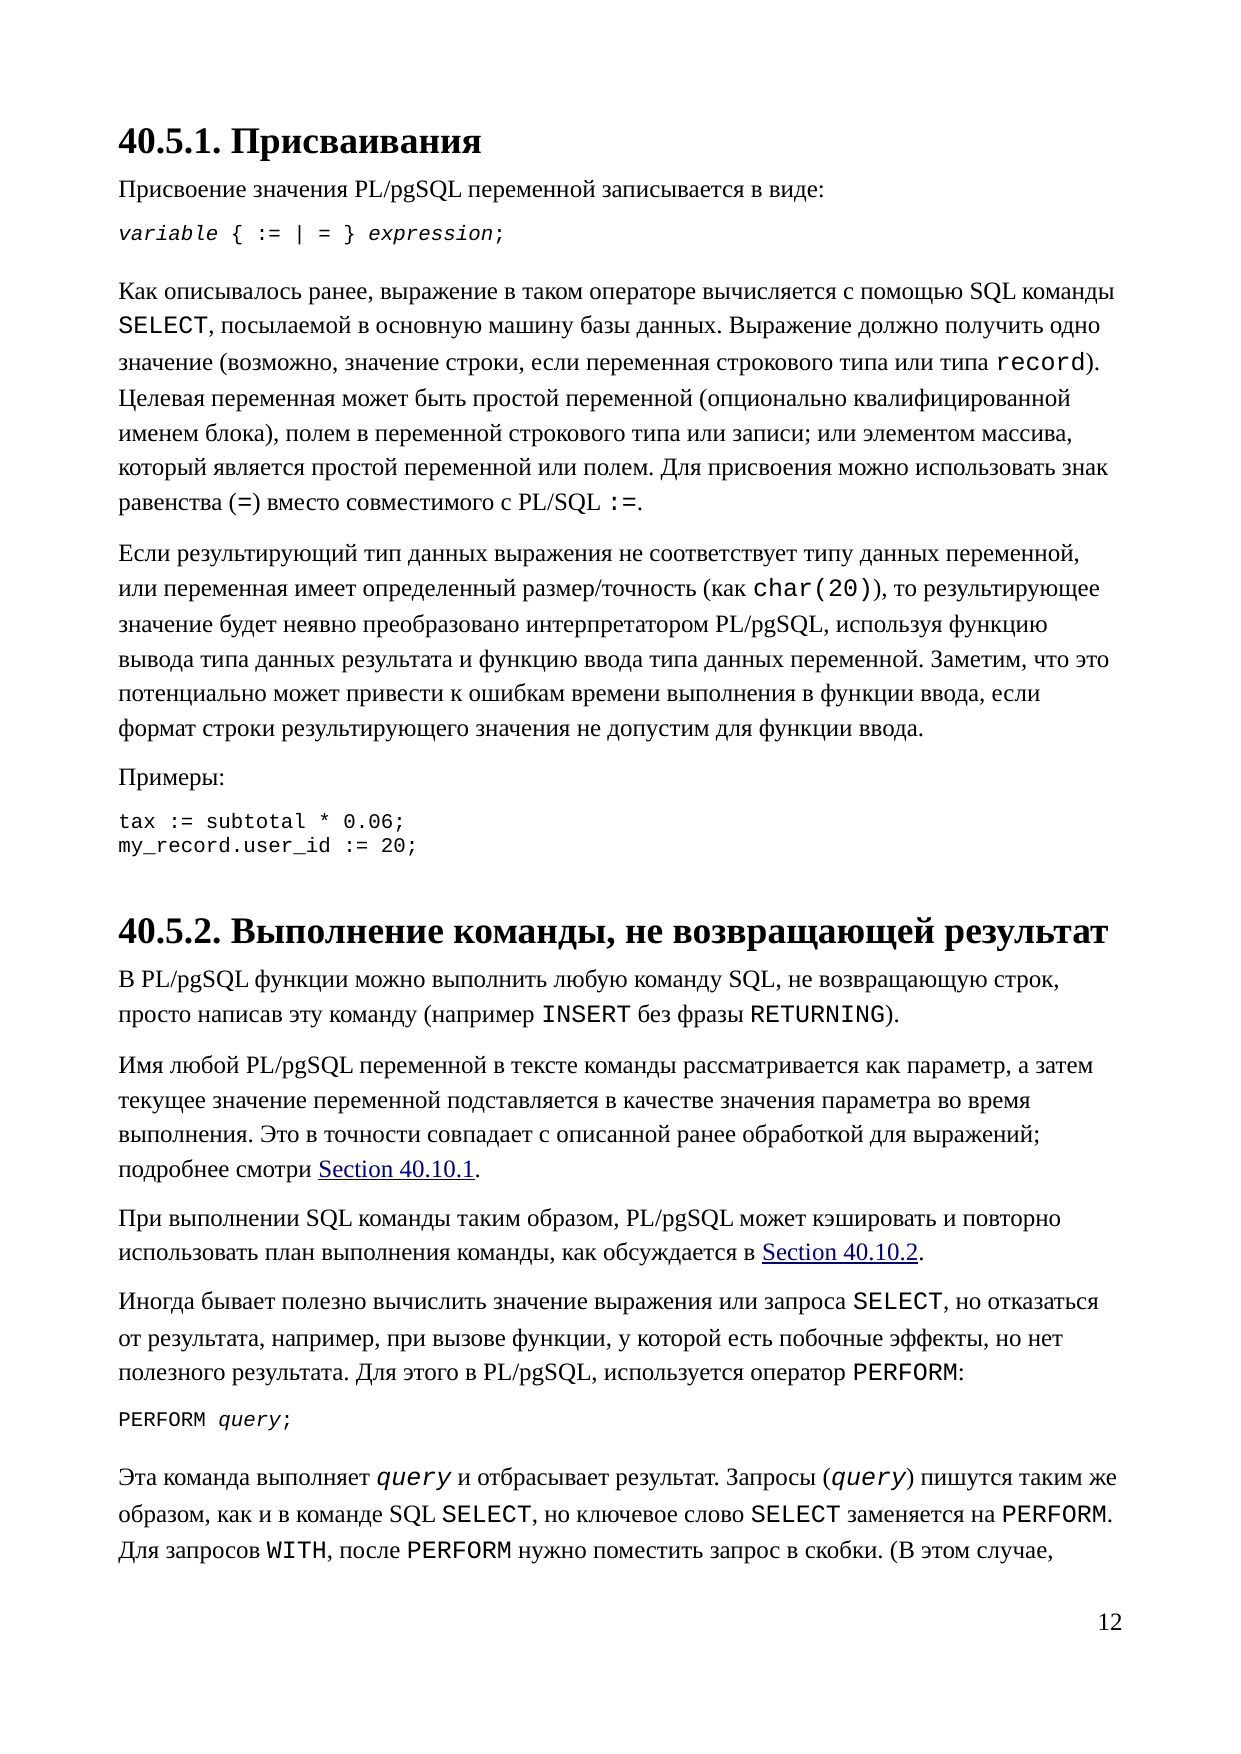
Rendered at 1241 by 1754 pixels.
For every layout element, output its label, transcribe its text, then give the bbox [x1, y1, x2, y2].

text Присвоение значения PL/pgSQL переменной записывается в виде: [118, 174, 1122, 202]
text Имя любой PL/pgSQL переменной в тексте команды рассматривается как параметр, а затем текущее значение переменной подставляется в качестве значения параметра во время выполнения. Это в точности совпадает с описанной ранее обработкой для выражений; подробнее смотри Section 40.10.1. [118, 1050, 1122, 1183]
text tax := subtotal * 0.06; [118, 811, 1122, 835]
text В PL/pgSQL функции можно выполнить любую команду SQL, не возвращающую строк, просто написав эту команду (например INSERT без фразы RETURNING). [118, 964, 1122, 1030]
text При выполнении SQL команды таким образом, PL/pgSQL может кэшировать и повторно использовать план выполнения команды, как обсуждается в Section 40.10.2. [118, 1203, 1122, 1266]
subtitle 40.5.1. Присваивания [118, 118, 1122, 161]
text Если результирующий тип данных выражения не соответствует типу данных переменной, или переменная имеет определенный размер/точность (как char(20)), то результирующее значение будет неявно преобразовано интерпретатором PL/pgSQL, используя функцию вывода типа данных результата и функцию ввода типа данных переменной. Заметим, что это потенциально может привести к ошибкам времени выполнения в функции ввода, если формат строки результирующего значения не допустим для функции ввода. [118, 538, 1122, 742]
text Эта команда выполняет query и отбрасывает результат. Запросы (query) пишутся таким же образом, как и в команде SQL SELECT, но ключевое слово SELECT заменяется на PERFORM. Для запросов WITH, после PERFORM нужно поместить запрос в скобки. (В этом случае, [118, 1462, 1122, 1566]
text my_record.user_id := 20; [118, 835, 1122, 858]
text Иногда бывает полезно вычислить значение выражения или запроса SELECT, но отказаться от результата, например, при вызове функции, у которой есть побочные эффекты, но нет полезного результата. Для этого в PL/pgSQL, используется оператор PERFORM: [118, 1286, 1122, 1388]
text Примеры: [118, 762, 1122, 791]
subtitle 40.5.2. Выполнение команды, не возвращающей результат [118, 909, 1122, 952]
text PERFORM query; [118, 1409, 1122, 1433]
text Как описывалось ранее, выражение в таком операторе вычисляется с помощью SQL команды SELECT, посылаемой в основную машину базы данных. Выражение должно получить одно значение (возможно, значение строки, если переменная строкового типа или типа record). Целевая переменная может быть простой переменной (опционально квалифицированной именем блока), полем в переменной строкового типа или записи; или элементом массива, который является простой переменной или полем. Для присвоения можно использовать знак равенства (=) вместо совместимого с PL/SQL :=. [118, 276, 1122, 518]
text variable { := | = } expression; [118, 223, 1122, 246]
